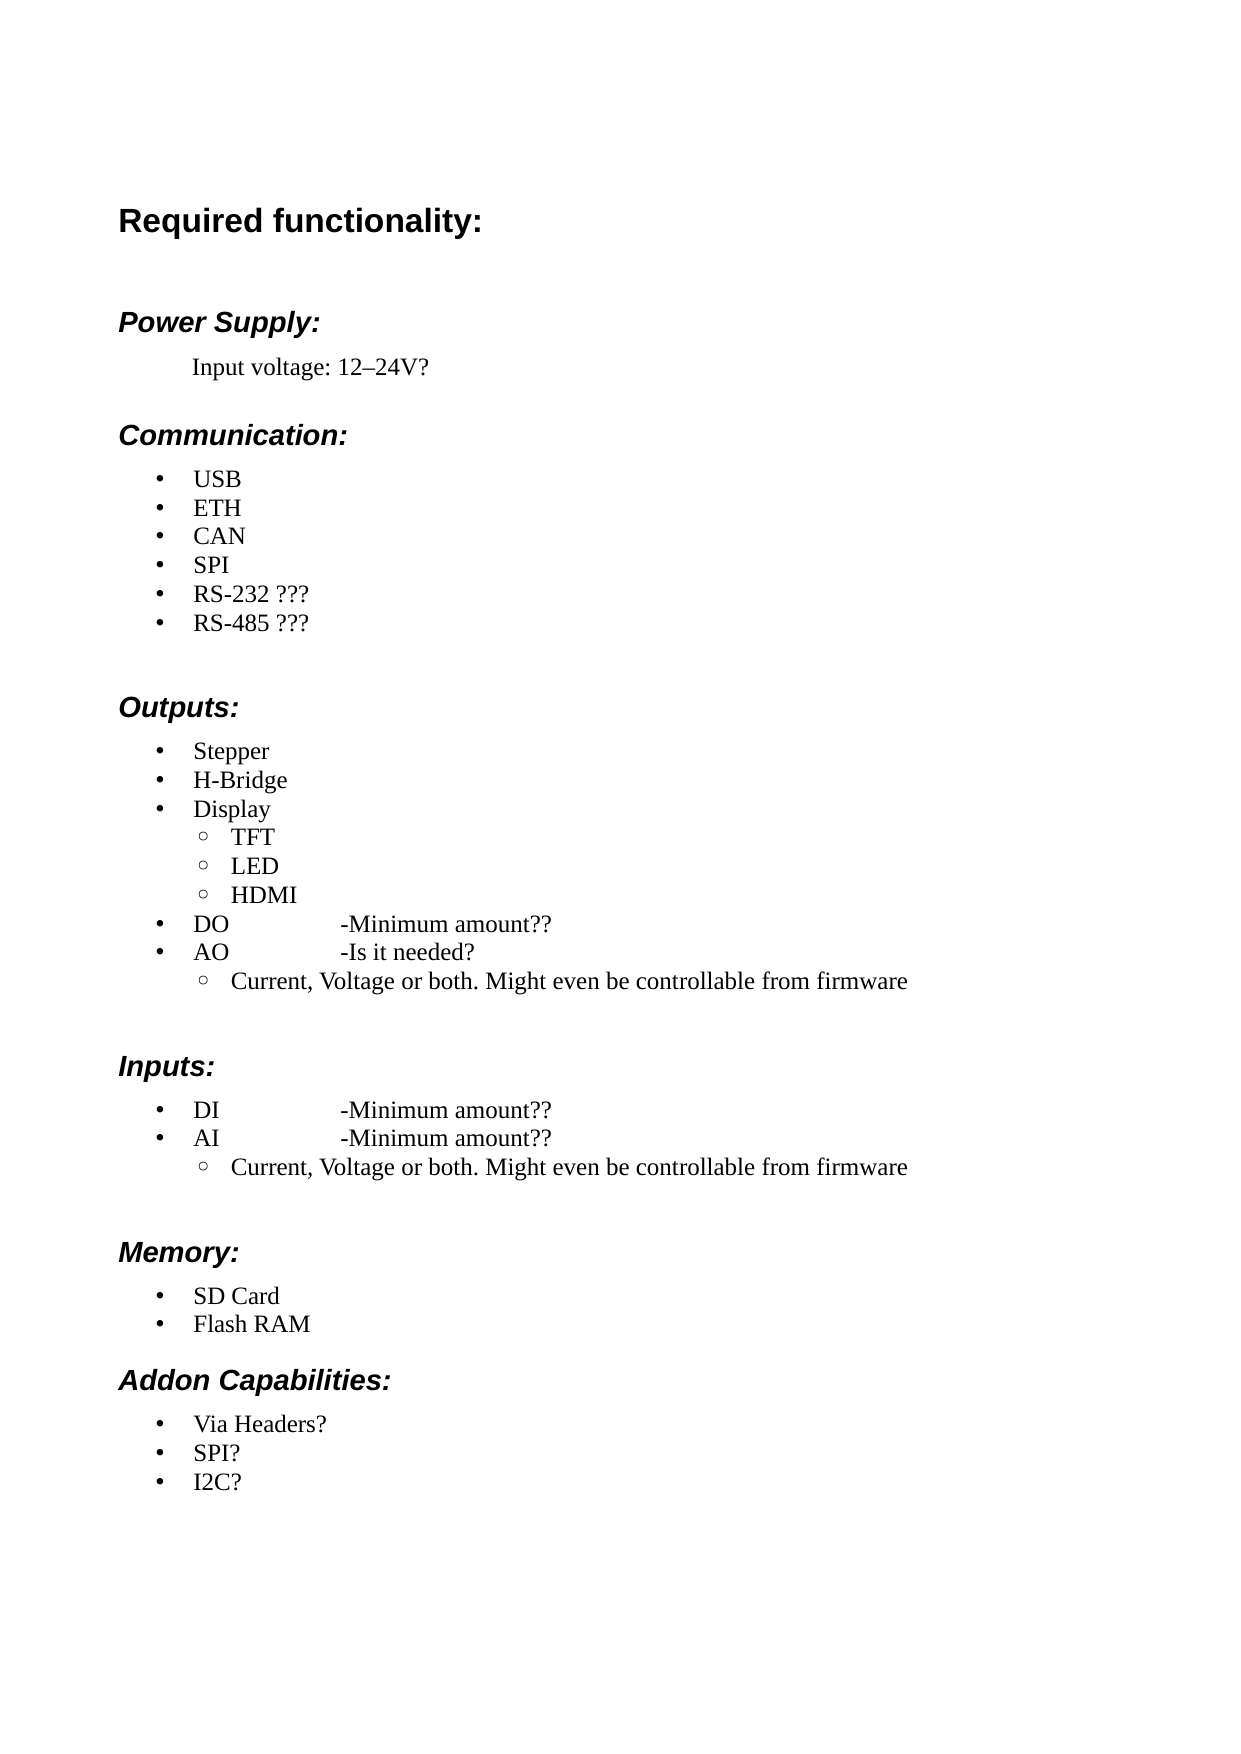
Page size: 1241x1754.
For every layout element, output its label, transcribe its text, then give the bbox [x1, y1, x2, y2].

list DO -Minimum amount?? [156, 909, 1122, 937]
list H-Bridge [156, 765, 1122, 794]
subtitle Required functionality: [118, 201, 1122, 239]
list DI -Minimum amount?? [156, 1095, 1122, 1123]
subtitle Memory: [118, 1235, 1122, 1268]
list Stepper [156, 736, 1122, 765]
list Current, Voltage or both. Might even be controllable from firmware [193, 966, 1122, 995]
list LED [193, 851, 1122, 880]
list Current, Voltage or both. Might even be controllable from firmware [193, 1152, 1122, 1181]
list SD Card [156, 1281, 1122, 1309]
list Via Headers? [156, 1409, 1122, 1438]
list TFT [193, 822, 1122, 851]
list USB [156, 464, 1122, 493]
list AO -Is it needed? [156, 937, 1122, 966]
subtitle Power Supply: [118, 306, 1122, 339]
text Input voltage: 12–24V? [118, 352, 1122, 380]
subtitle Outputs: [118, 690, 1122, 724]
subtitle Addon Capabilities: [118, 1363, 1122, 1397]
list Display [156, 794, 1122, 822]
subtitle Inputs: [118, 1049, 1122, 1082]
list SPI? [156, 1438, 1122, 1467]
list RS-485 ??? [156, 608, 1122, 636]
subtitle Communication: [118, 418, 1122, 451]
list CAN [156, 521, 1122, 550]
list RS-232 ??? [156, 579, 1122, 608]
list HDMI [193, 880, 1122, 909]
list I2C? [156, 1467, 1122, 1496]
list AI -Minimum amount?? [156, 1123, 1122, 1152]
list SPI [156, 550, 1122, 579]
list ETH [156, 493, 1122, 521]
list Flash RAM [156, 1309, 1122, 1338]
